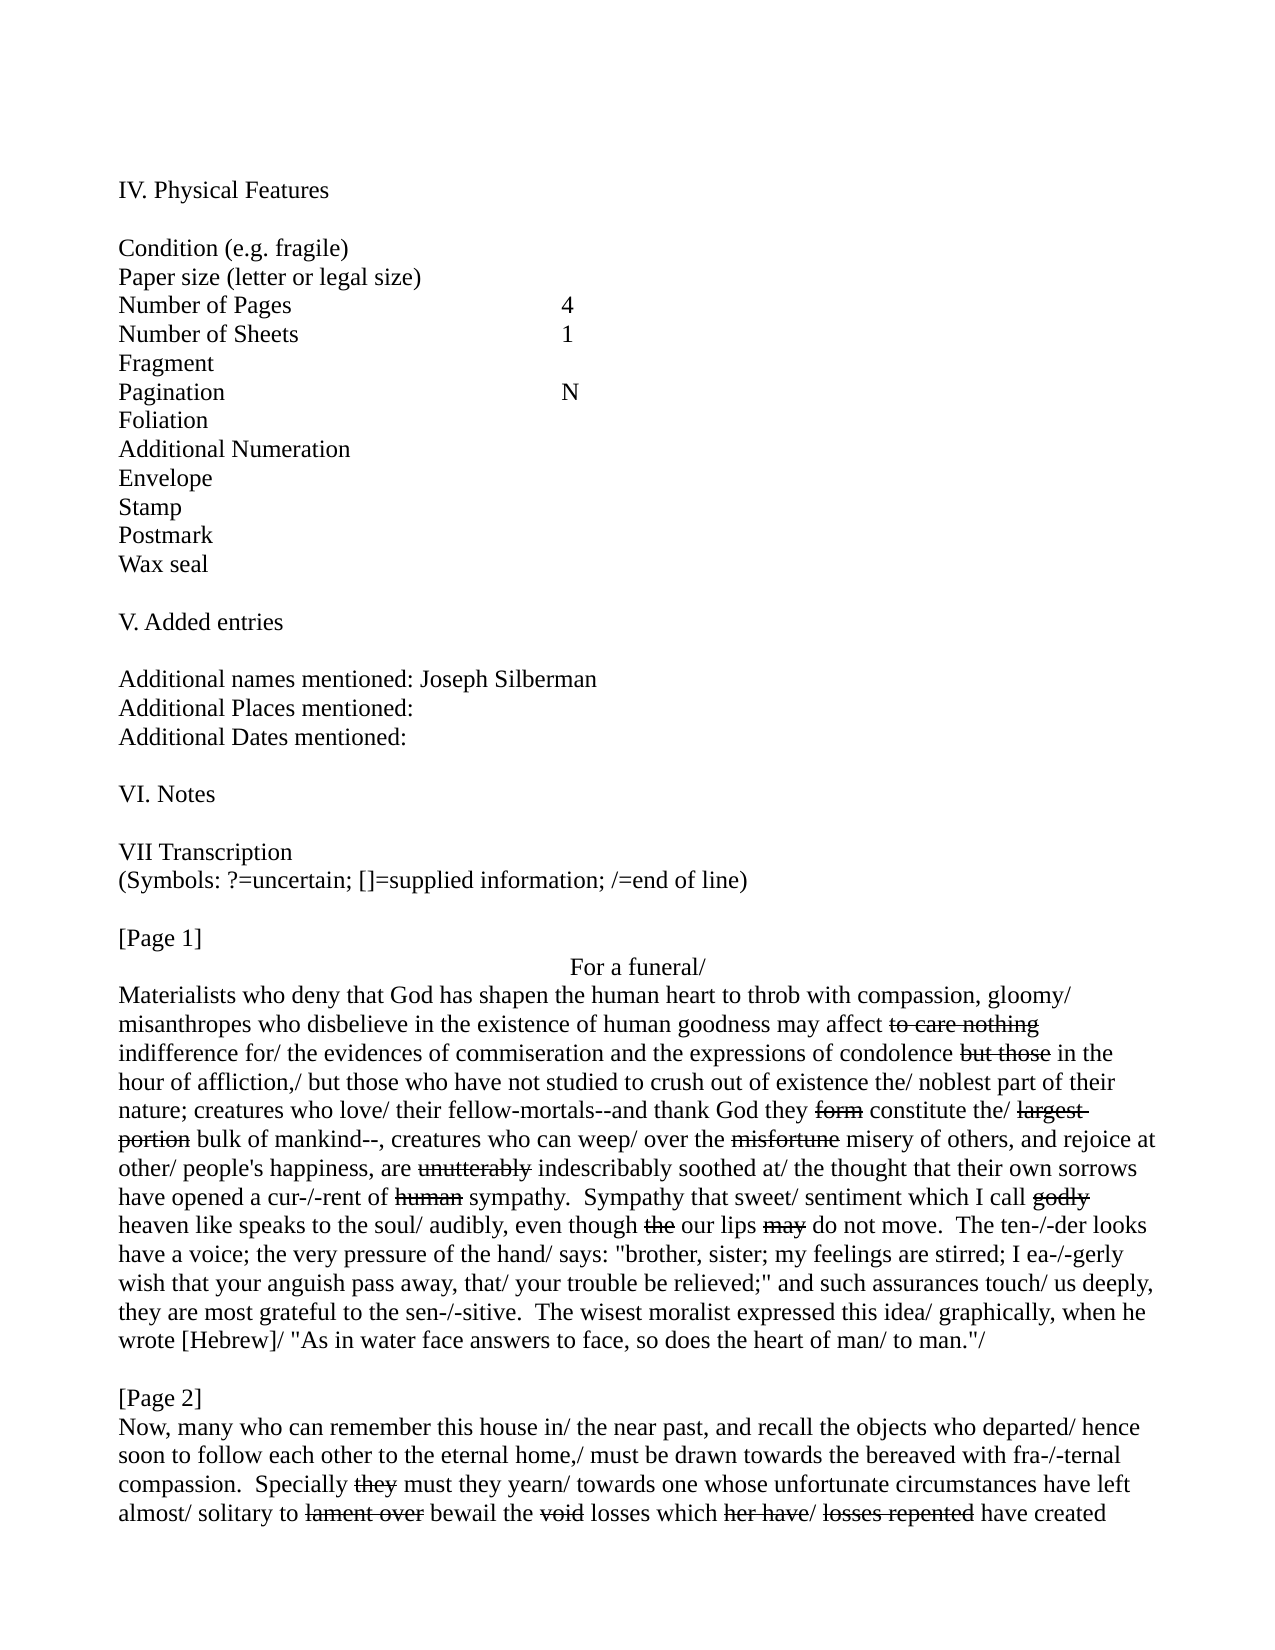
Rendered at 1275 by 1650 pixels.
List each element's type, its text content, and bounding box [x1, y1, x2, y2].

text Additional Places mentioned: [118, 693, 1157, 722]
text Stamp [118, 492, 1157, 521]
text Paper size (letter or legal size) [118, 262, 1157, 291]
text V. Added entries [118, 607, 1157, 636]
text Foliation [118, 406, 1157, 434]
text [Page 2] [118, 1383, 1157, 1412]
text IV. Physical Features [118, 176, 1157, 204]
text Condition (e.g. fragile) [118, 233, 1157, 262]
text Envelope [118, 463, 1157, 492]
text VI. Notes [118, 779, 1157, 808]
text Additional names mentioned: Joseph Silberman [118, 664, 1157, 693]
text For a funeral/ [118, 952, 1157, 981]
text Additional Dates mentioned: [118, 722, 1157, 751]
text VII Transcription [118, 837, 1157, 866]
text Number of Pages 4 [118, 291, 1157, 319]
text [Page 1] [118, 923, 1157, 952]
text Materialists who deny that God has shapen the human heart to throb with compassion, gloomy/ misanthropes who disbelieve in the existence of human goodness may affect to care nothing indifference for/ the evidences of commiseration and the expressions of condolence but those in the hour of affliction,/ but those who have not studied to crush out of existence the/ noblest part of their nature; creatures who love/ their fellow-mortals--and thank God they form constitute the/ largest portion bulk of mankind--, creatures who can weep/ over the misfortune misery of others, and rejoice at other/ people's happiness, are unutterably indescribably soothed at/ the thought that their own sorrows have opened a cur-/-rent of human sympathy. Sympathy that sweet/ sentiment which I call godly heaven like speaks to the soul/ audibly, even though the our lips may do not move. The ten-/-der looks have a voice; the very pressure of the hand/ says: "brother, sister; my feelings are stirred; I ea-/-gerly wish that your anguish pass away, that/ your trouble be relieved;" and such assurances touch/ us deeply, they are most grateful to the sen-/-sitive. The wisest moralist expressed this idea/ graphically, when he wrote [Hebrew]/ "As in water face answers to face, so does the heart of man/ to man."/ [118, 981, 1157, 1354]
text Number of Sheets 1 [118, 319, 1157, 348]
text Additional Numeration [118, 434, 1157, 463]
text Now, many who can remember this house in/ the near past, and recall the objects who departed/ hence soon to follow each other to the eternal home,/ must be drawn towards the bereaved with fra-/-ternal compassion. Specially they must they yearn/ towards one whose unfortunate circumstances have left almost/ solitary to lament over bewail the void losses which her have/ losses repented have created [118, 1412, 1157, 1527]
text Postma rk [118, 521, 1157, 549]
text Wax seal [118, 549, 1157, 578]
text Pagination N [118, 377, 1157, 406]
text (Symbols: ?=uncertain; []=supplied information; /=end of line) [118, 866, 1157, 894]
text Fragment [118, 348, 1157, 377]
